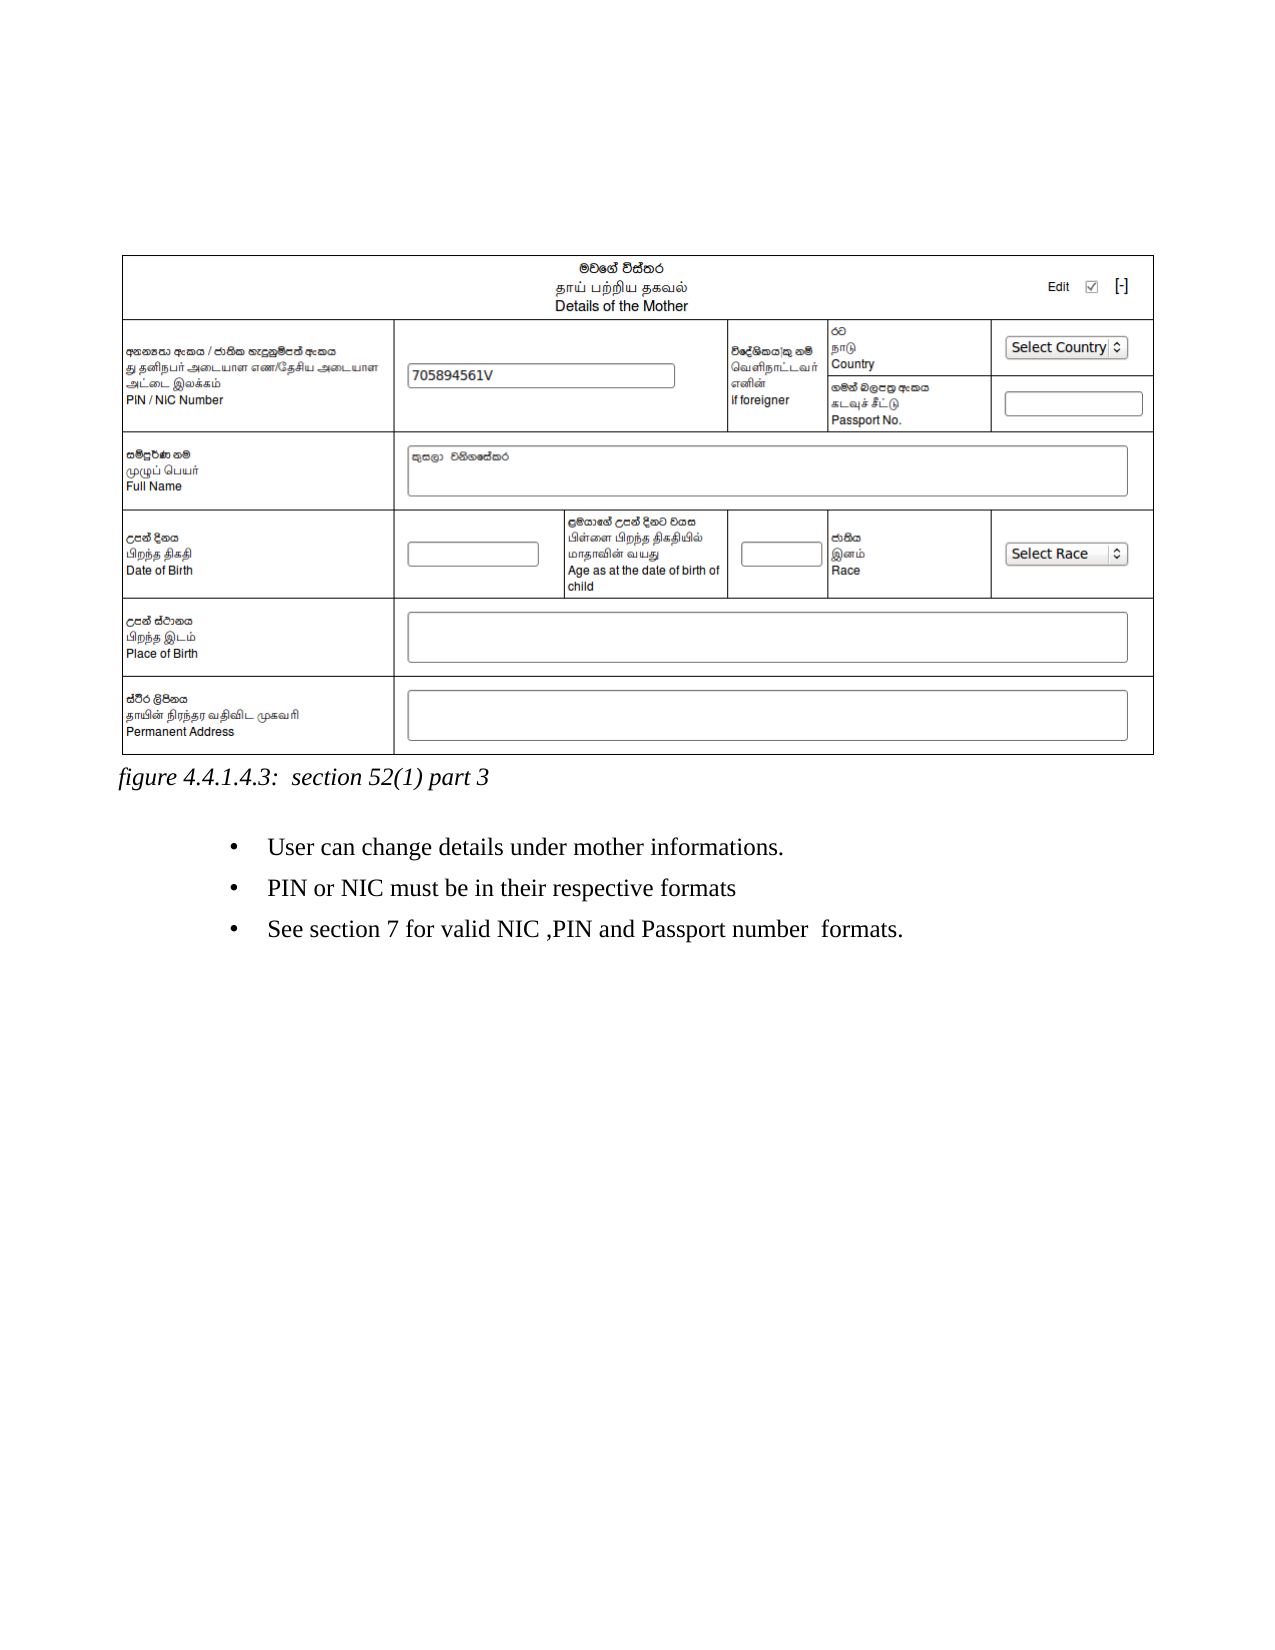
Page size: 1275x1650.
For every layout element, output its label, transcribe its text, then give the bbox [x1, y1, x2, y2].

list User can change details under mother informations. [229, 832, 1157, 861]
text figure 4.4.1.4.3: section 52(1) part 3 [118, 762, 1157, 791]
picture [118, 244, 1158, 762]
list PIN or NIC must be in their respective formats [229, 873, 1157, 902]
list See section 7 for valid NIC ,PIN and Passport number formats. [229, 914, 1157, 943]
